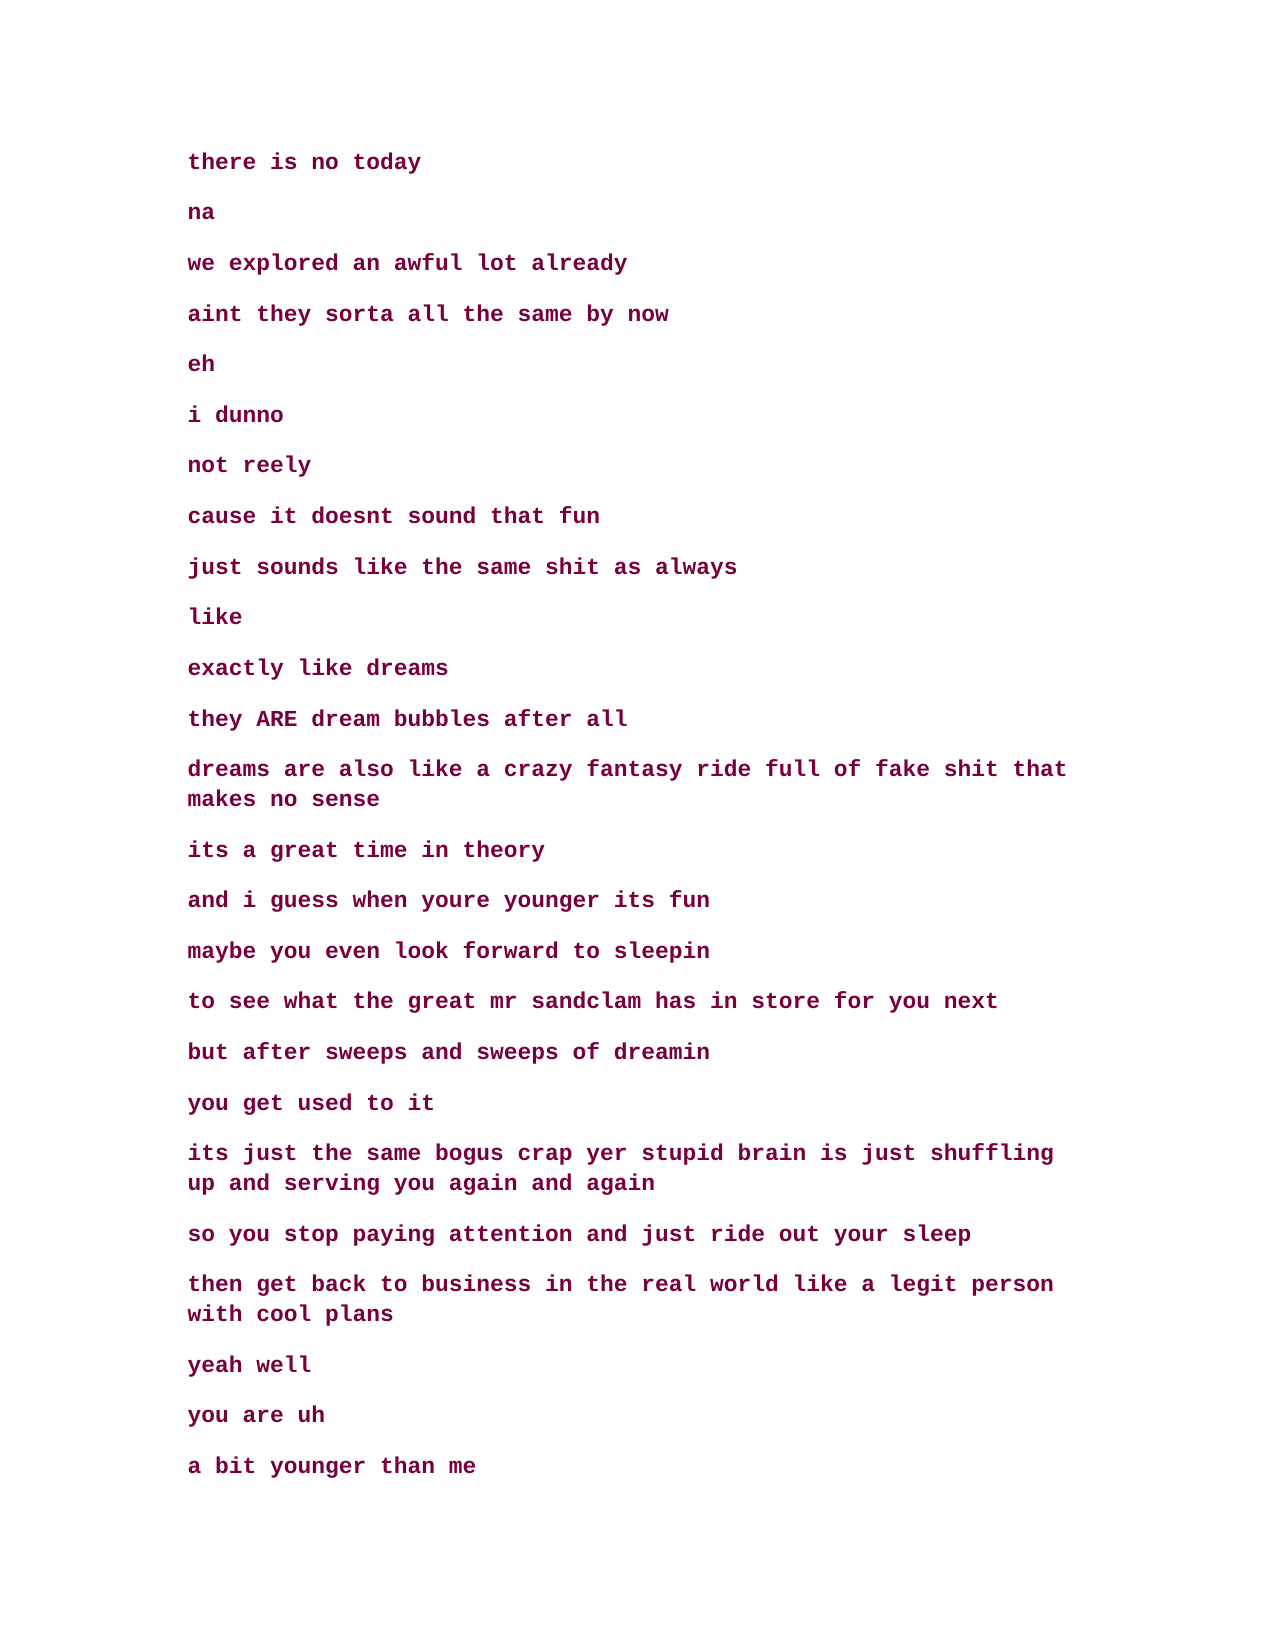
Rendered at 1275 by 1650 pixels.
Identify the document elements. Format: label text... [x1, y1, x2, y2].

text its a great time in theory [187, 838, 1087, 864]
text you are uh [187, 1404, 1087, 1430]
text cause it doesnt sound that fun [187, 504, 1087, 530]
text its just the same bogus crap yer stupid brain is just shuffling up and serving you again and again [187, 1142, 1087, 1197]
text like [187, 606, 1087, 632]
text na [187, 201, 1087, 227]
text there is no today [187, 150, 1087, 176]
text not reely [187, 454, 1087, 480]
text i dunno [187, 403, 1087, 429]
text they ARE dream bubbles after all [187, 707, 1087, 733]
text you get used to it [187, 1091, 1087, 1117]
text then get back to business in the real world like a legit person with cool plans [187, 1273, 1087, 1328]
text just sounds like the same shit as always [187, 555, 1087, 581]
text a bit younger than me [187, 1454, 1087, 1480]
text maybe you even look forward to sleepin [187, 939, 1087, 965]
text we explored an awful lot already [187, 251, 1087, 277]
text dreams are also like a crazy fantasy ride full of fake shit that makes no sense [187, 757, 1087, 813]
text eh [187, 352, 1087, 378]
text aint they sorta all the same by now [187, 302, 1087, 328]
text but after sweeps and sweeps of dreamin [187, 1040, 1087, 1066]
text so you stop paying attention and just ride out your sleep [187, 1222, 1087, 1248]
text and i guess when youre younger its fun [187, 888, 1087, 914]
text exactly like dreams [187, 656, 1087, 682]
text to see what the great mr sandclam has in store for you next [187, 990, 1087, 1016]
text yeah well [187, 1353, 1087, 1379]
